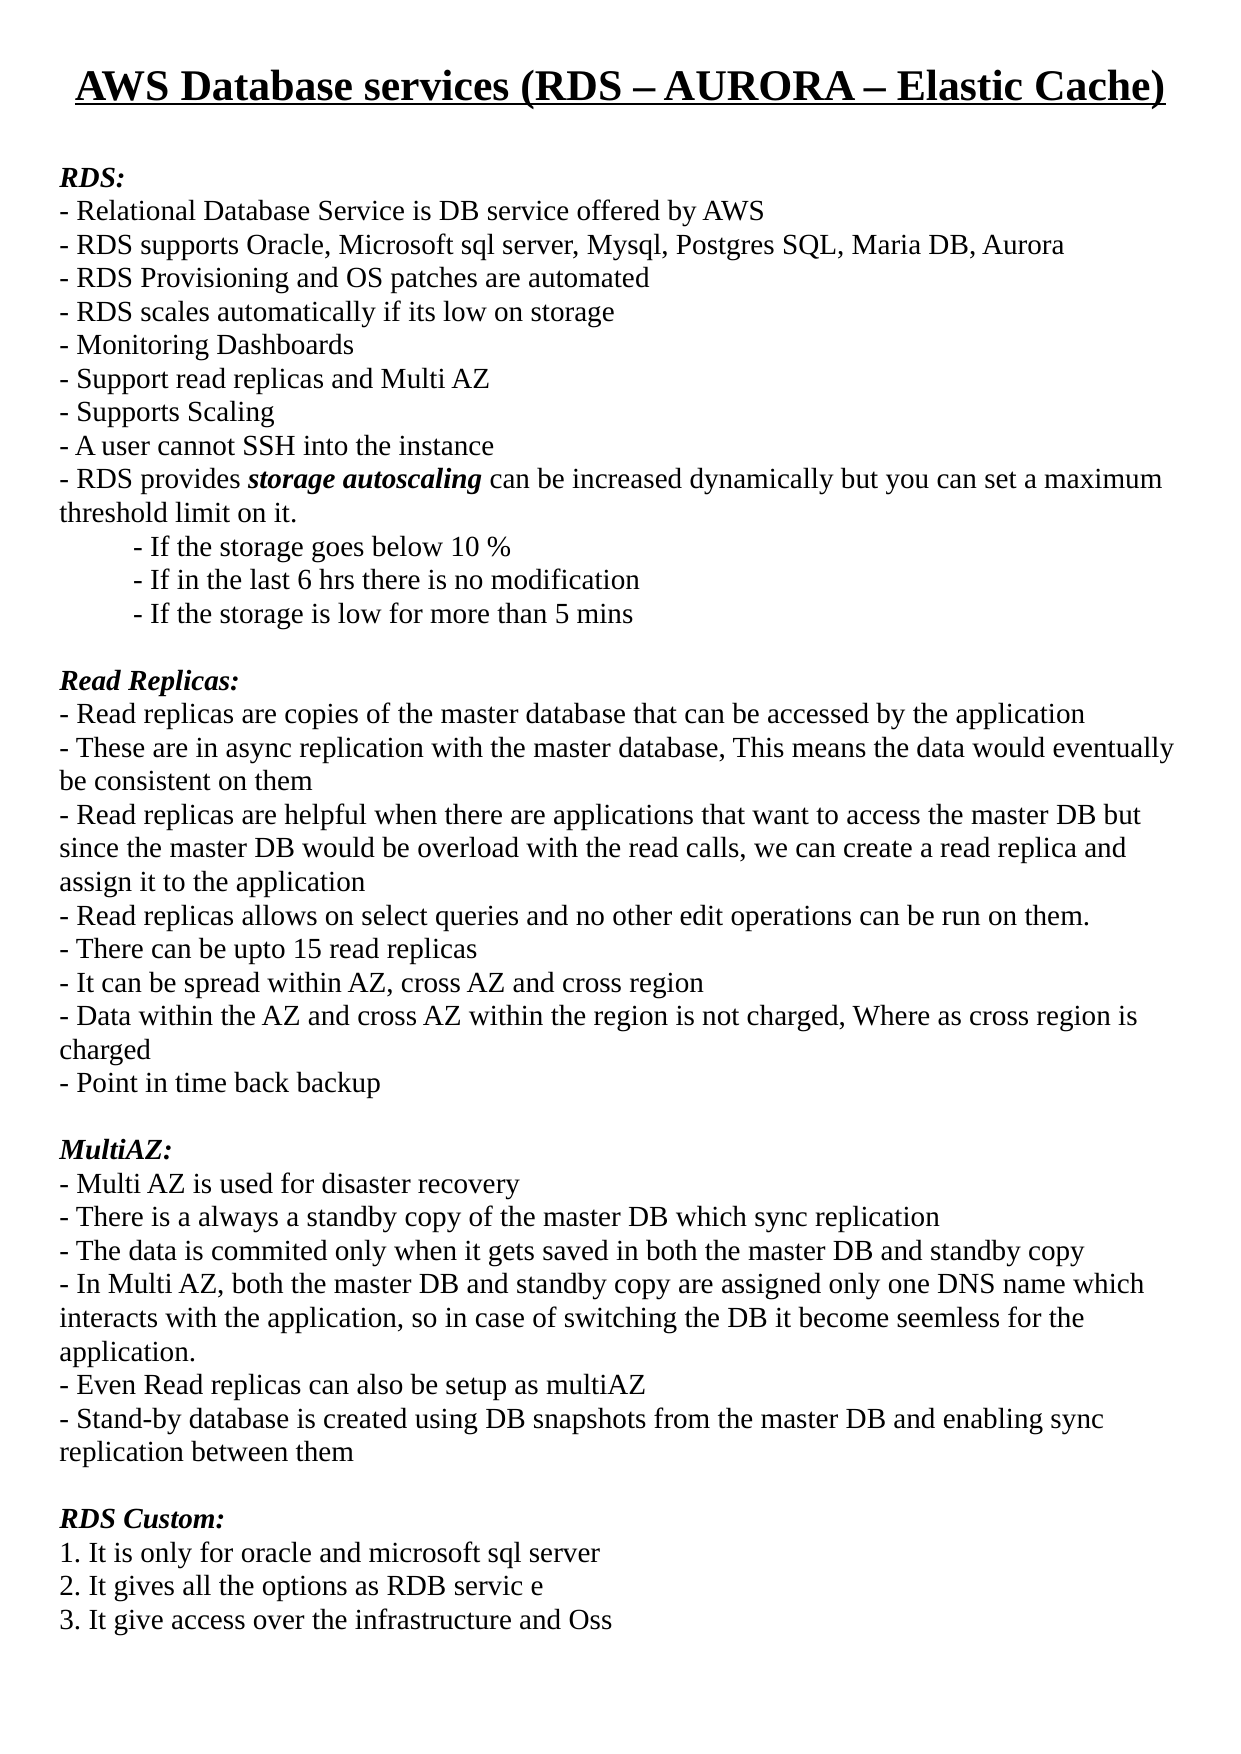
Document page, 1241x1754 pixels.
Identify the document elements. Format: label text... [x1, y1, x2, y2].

text - Data within the AZ and cross AZ within the region is not charged, Where as cross region is charged [59, 998, 1181, 1065]
text - Read replicas are helpful when there are applications that want to access the master DB but since the master DB would be overload with the read calls, we can create a read replica and assign it to the application [59, 797, 1181, 898]
text - RDS scales automatically if its low on storage [59, 294, 1181, 327]
text Read Replicas: [59, 663, 1181, 696]
text - Even Read replicas can also be setup as multiAZ [59, 1367, 1181, 1401]
text RDS Custom: [59, 1501, 1181, 1535]
text - If the storage goes below 10 % [59, 529, 1181, 562]
text 2. It gives all the options as RDB servic e [59, 1568, 1181, 1602]
text - Support read replicas and Multi AZ [59, 361, 1181, 394]
text AWS Database services (RDS – AURORA – Elastic Cache) [59, 59, 1181, 109]
text - There is a always a standby copy of the master DB which sync replication [59, 1199, 1181, 1233]
text - In Multi AZ, both the master DB and standby copy are assigned only one DNS name which interacts with the application, so in case of switching the DB it become seemless for the application. [59, 1267, 1181, 1367]
text - Relational Database Service is DB service offered by AWS [59, 193, 1181, 227]
text - Read replicas allows on select queries and no other edit operations can be run on them. [59, 898, 1181, 931]
text - RDS Provisioning and OS patches are automated [59, 260, 1181, 294]
text - There can be upto 15 read replicas [59, 931, 1181, 965]
text - If in the last 6 hrs there is no modification [59, 562, 1181, 596]
text MultiAZ: [59, 1132, 1181, 1166]
text - Read replicas are copies of the master database that can be accessed by the application [59, 696, 1181, 730]
text - Multi AZ is used for disaster recovery [59, 1166, 1181, 1199]
text - Stand-by database is created using DB snapshots from the master DB and enabling sync replication between them [59, 1401, 1181, 1468]
text - Supports Scaling [59, 394, 1181, 428]
text - The data is commited only when it gets saved in both the master DB and standby copy [59, 1233, 1181, 1267]
text - A user cannot SSH into the instance [59, 428, 1181, 462]
text 3. It give access over the infrastructure and Oss [59, 1602, 1181, 1636]
text - RDS supports Oracle, Microsoft sql server, Mysql, Postgres SQL, Maria DB, Aurora [59, 227, 1181, 260]
text - RDS provides storage autoscaling can be increased dynamically but you can set a maximum threshold limit on it. [59, 462, 1181, 529]
text 1. It is only for oracle and microsoft sql server [59, 1535, 1181, 1568]
text - It can be spread within AZ, cross AZ and cross region [59, 965, 1181, 998]
text - Monitoring Dashboards [59, 327, 1181, 361]
text - If the storage is low for more than 5 mins [59, 596, 1181, 629]
text - These are in async replication with the master database, This means the data would eventually be consistent on them [59, 730, 1181, 797]
text RDS: [59, 160, 1181, 193]
text - Point in time back backup [59, 1065, 1181, 1099]
